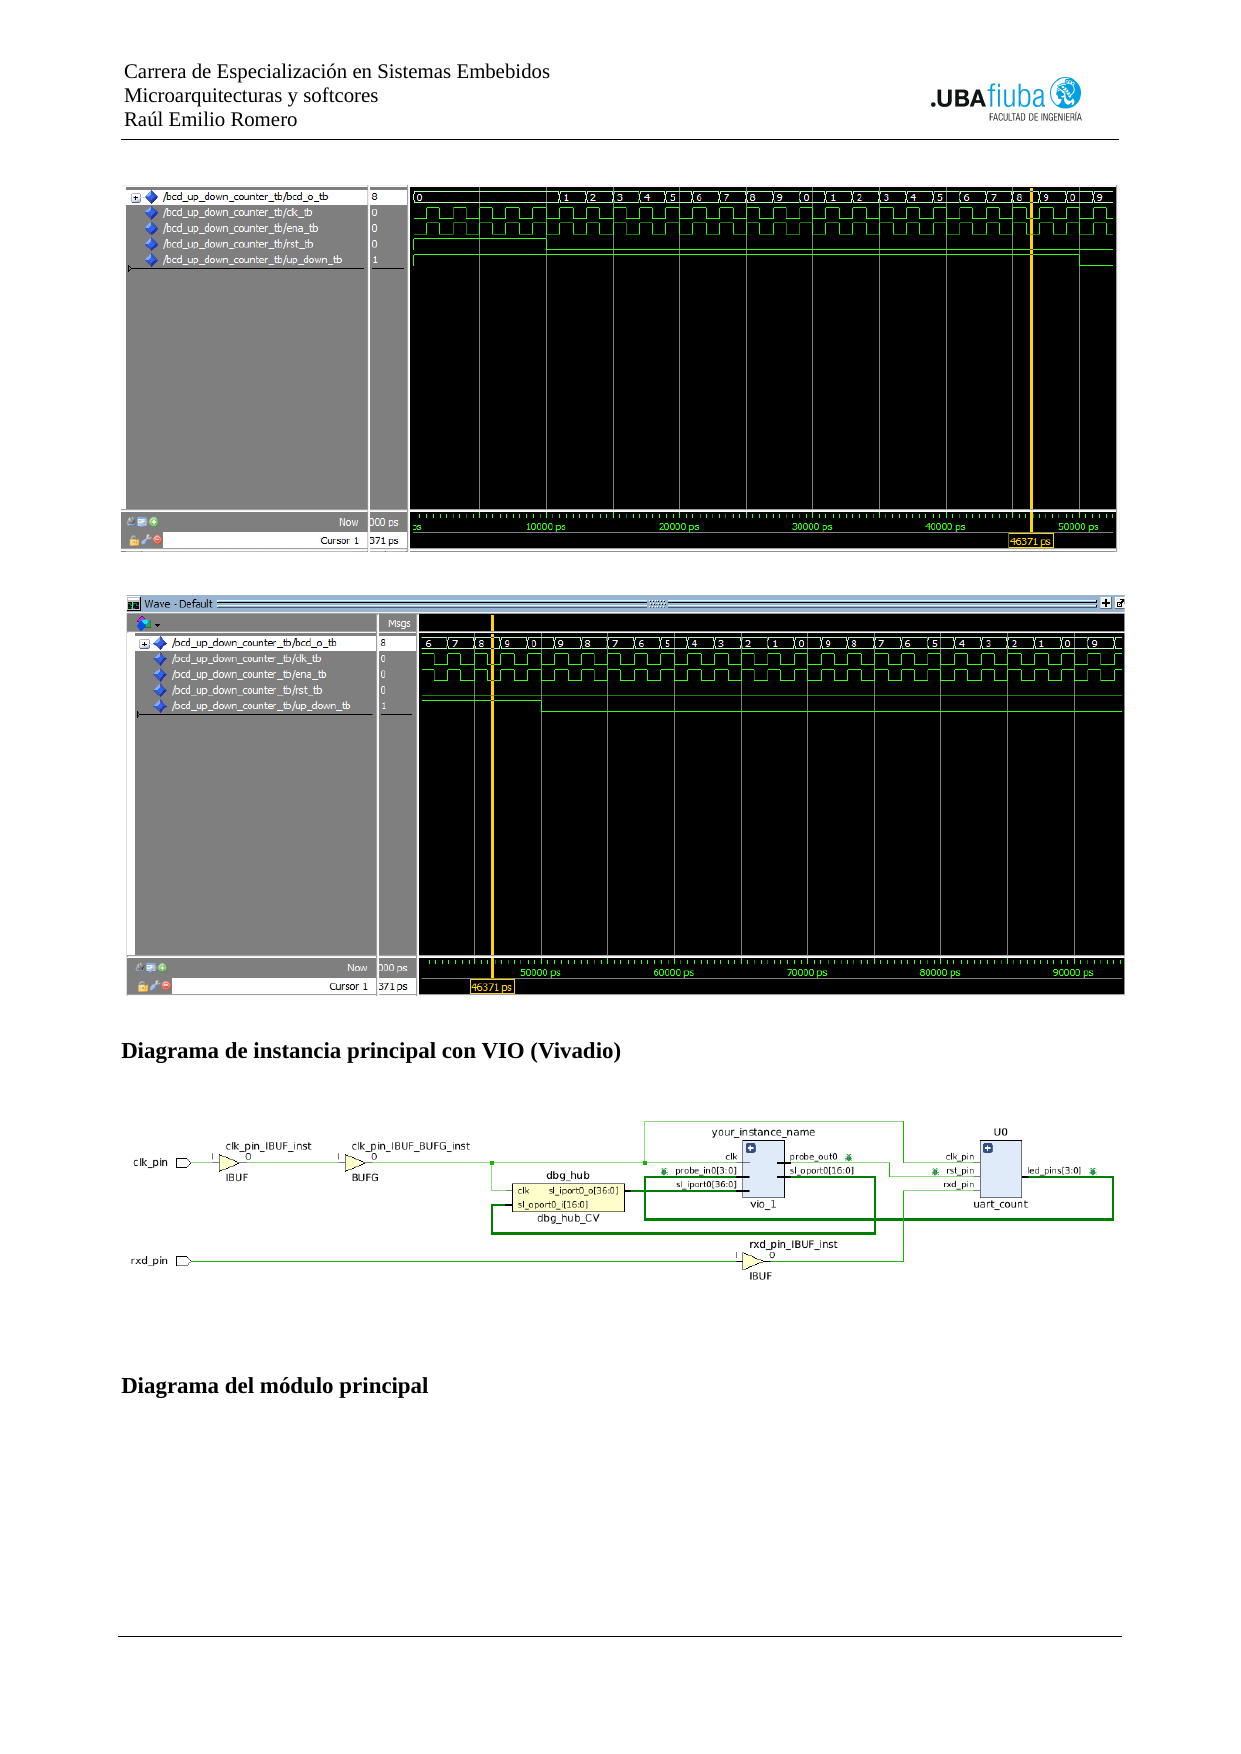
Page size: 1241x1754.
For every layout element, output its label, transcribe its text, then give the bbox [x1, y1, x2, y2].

text Diagrama de instancia principal con VIO (Vivadio) [121, 1037, 1119, 1063]
picture [121, 185, 1120, 552]
picture [915, 62, 1100, 133]
picture [121, 1108, 1120, 1290]
picture [126, 595, 1125, 996]
text Diagrama del módulo principal [121, 1372, 1119, 1398]
